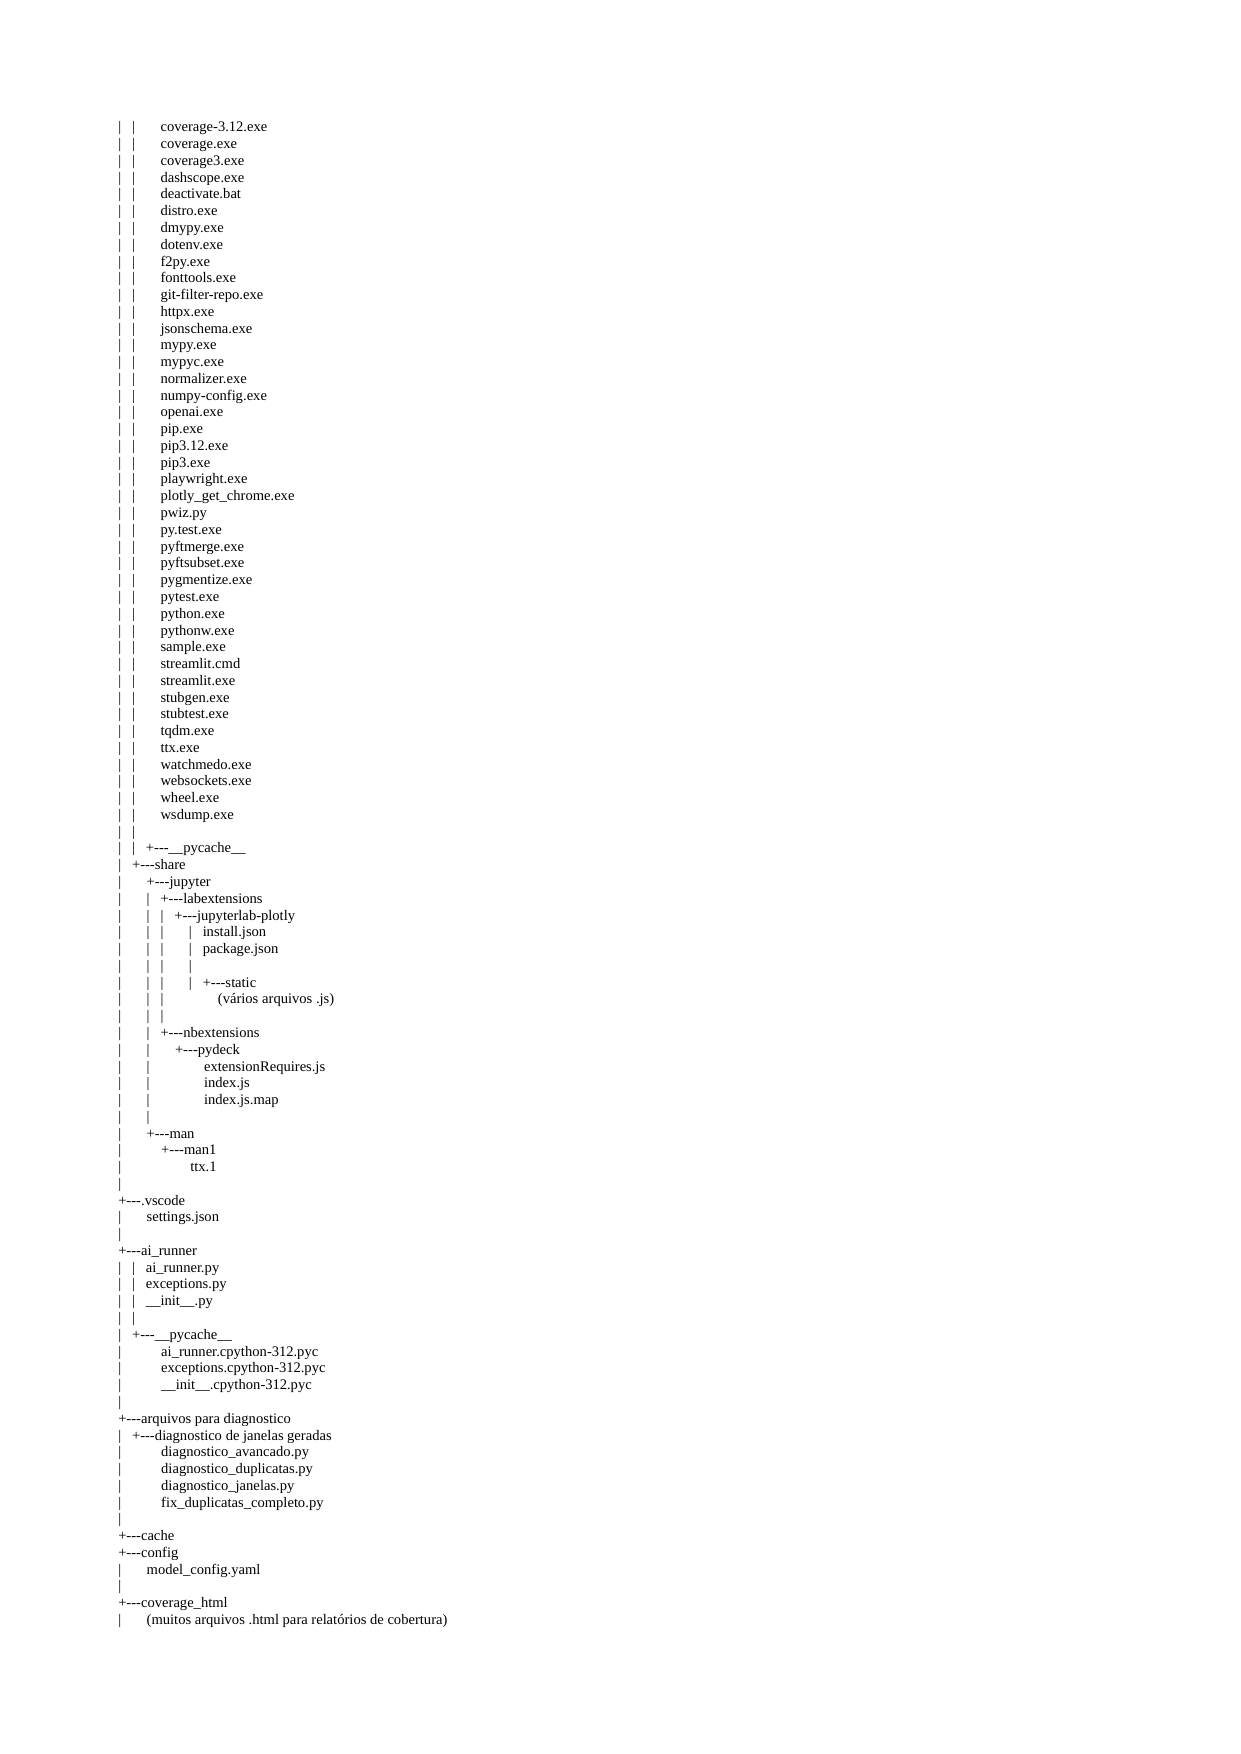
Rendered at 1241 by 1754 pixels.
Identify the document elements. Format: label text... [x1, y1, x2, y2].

text | diagnostico_avancado.py [118, 1443, 1122, 1460]
text | | tqdm.exe [118, 722, 1122, 739]
text | | extensionRequires.js [118, 1057, 1122, 1074]
text | | wheel.exe [118, 789, 1122, 806]
text | | py.test.exe [118, 521, 1122, 537]
text | | wsdump.exe [118, 806, 1122, 822]
text +---.vscode [118, 1191, 1122, 1208]
text | | openai.exe [118, 403, 1122, 420]
text | | ttx.exe [118, 739, 1122, 755]
text | | +---pydeck [118, 1041, 1122, 1057]
text | [118, 1225, 1122, 1242]
text | | python.exe [118, 604, 1122, 621]
text | | numpy-config.exe [118, 386, 1122, 403]
text | model_config.yaml [118, 1560, 1122, 1577]
text | | | | [118, 957, 1122, 973]
text | | dmypy.exe [118, 219, 1122, 236]
text | | | +---jupyterlab-plotly [118, 906, 1122, 923]
text | | | [118, 1007, 1122, 1024]
text | | streamlit.cmd [118, 655, 1122, 672]
text | | distro.exe [118, 202, 1122, 219]
text | (muitos arquivos .html para relatórios de cobertura) [118, 1611, 1122, 1627]
text | | mypyc.exe [118, 353, 1122, 370]
text | | pwiz.py [118, 504, 1122, 521]
text | +---jupyter [118, 873, 1122, 889]
text | | coverage.exe [118, 135, 1122, 152]
text +---ai_runner [118, 1242, 1122, 1258]
text | | plotly_get_chrome.exe [118, 487, 1122, 504]
text | | pyftmerge.exe [118, 537, 1122, 554]
text | +---man [118, 1124, 1122, 1141]
text | +---diagnostico de janelas geradas [118, 1426, 1122, 1443]
text | | index.js.map [118, 1091, 1122, 1108]
text | fix_duplicatas_completo.py [118, 1493, 1122, 1510]
text | +---__pycache__ [118, 1326, 1122, 1342]
text | | fonttools.exe [118, 269, 1122, 286]
text | | websockets.exe [118, 772, 1122, 789]
text | __init__.cpython-312.pyc [118, 1376, 1122, 1393]
text | | playwright.exe [118, 470, 1122, 487]
text | | sample.exe [118, 638, 1122, 655]
text | settings.json [118, 1208, 1122, 1225]
text | +---man1 [118, 1141, 1122, 1158]
text | ai_runner.cpython-312.pyc [118, 1342, 1122, 1359]
text | | httpx.exe [118, 303, 1122, 319]
text | | [118, 1309, 1122, 1326]
text | | pip3.12.exe [118, 437, 1122, 453]
text +---arquivos para diagnostico [118, 1409, 1122, 1426]
text | | deactivate.bat [118, 185, 1122, 202]
text +---cache [118, 1527, 1122, 1544]
text | | pythonw.exe [118, 621, 1122, 638]
text | | +---nbextensions [118, 1024, 1122, 1041]
text | diagnostico_janelas.py [118, 1477, 1122, 1493]
text | | ai_runner.py [118, 1258, 1122, 1275]
text | | [118, 1108, 1122, 1124]
text | | streamlit.exe [118, 672, 1122, 688]
text | [118, 1510, 1122, 1527]
text | diagnostico_duplicatas.py [118, 1460, 1122, 1477]
text | | git-filter-repo.exe [118, 286, 1122, 303]
text | [118, 1175, 1122, 1191]
text | | coverage-3.12.exe [118, 118, 1122, 135]
text | | pip.exe [118, 420, 1122, 437]
text | | +---__pycache__ [118, 839, 1122, 856]
text | | | (vários arquivos .js) [118, 990, 1122, 1007]
text | | | | package.json [118, 940, 1122, 957]
text | | [118, 822, 1122, 839]
text | +---share [118, 856, 1122, 873]
text | | __init__.py [118, 1292, 1122, 1309]
text | | pygmentize.exe [118, 571, 1122, 588]
text | | jsonschema.exe [118, 319, 1122, 336]
text | exceptions.cpython-312.pyc [118, 1359, 1122, 1376]
text | [118, 1393, 1122, 1409]
text | | mypy.exe [118, 336, 1122, 353]
text | | coverage3.exe [118, 152, 1122, 168]
text | | normalizer.exe [118, 370, 1122, 386]
text | | watchmedo.exe [118, 755, 1122, 772]
text | | +---labextensions [118, 889, 1122, 906]
text +---coverage_html [118, 1594, 1122, 1611]
text | | stubtest.exe [118, 705, 1122, 722]
text | | | | +---static [118, 973, 1122, 990]
text | | pyftsubset.exe [118, 554, 1122, 571]
text | ttx.1 [118, 1158, 1122, 1175]
text +---config [118, 1544, 1122, 1560]
text | | index.js [118, 1074, 1122, 1091]
text | | stubgen.exe [118, 688, 1122, 705]
text | | dotenv.exe [118, 236, 1122, 252]
text | | exceptions.py [118, 1275, 1122, 1292]
text | [118, 1577, 1122, 1594]
text | | f2py.exe [118, 252, 1122, 269]
text | | pip3.exe [118, 453, 1122, 470]
text | | | | install.json [118, 923, 1122, 940]
text | | dashscope.exe [118, 168, 1122, 185]
text | | pytest.exe [118, 588, 1122, 604]
